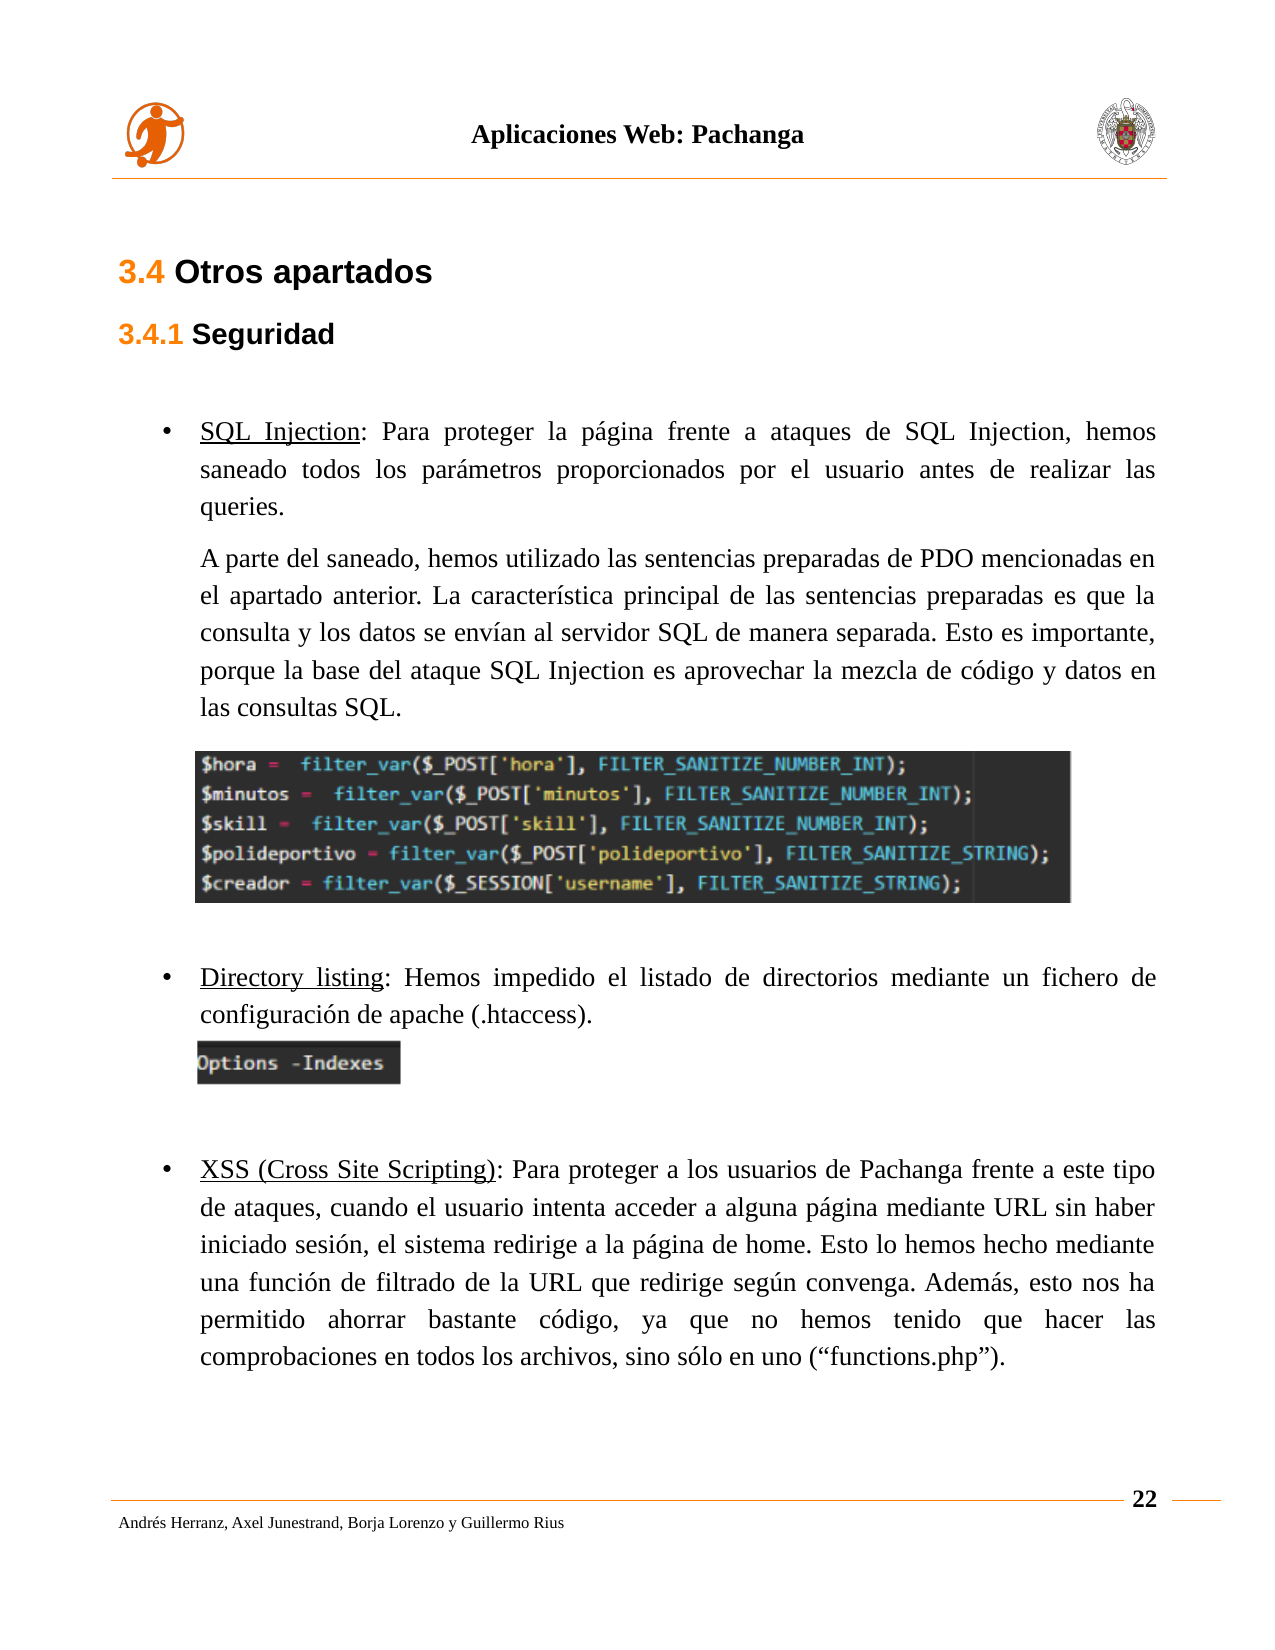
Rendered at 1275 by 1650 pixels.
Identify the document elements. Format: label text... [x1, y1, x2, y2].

list A parte del saneado, hemos utilizado las sentencias preparadas de PDO mencionadas en el apartado anterior. La característica principal de las sentencias preparadas es que la consulta y los datos se envían al servidor SQL de manera separada. Esto es importante, porque la base del ataque SQL Injection es aprovechar la mezcla de código y datos en las consultas SQL. [162, 542, 1157, 722]
subtitle 3.4.1 Seguridad [118, 317, 1157, 351]
list Directory listing: Hemos impedido el listado de directorios mediante un fichero de configuración de apache (.htaccess). [162, 961, 1157, 1029]
picture [1095, 96, 1157, 167]
list XSS (Cross Site Scripting): Para proteger a los usuarios de Pachanga frente a este tipo de ataques, cuando el usuario intenta acceder a alguna página mediante URL sin haber iniciado sesión, el sistema redirige a la página de home. Esto lo hemos hecho mediante una función de filtrado de la URL que redirige según convenga. Además, esto nos ha permitido ahorrar bastante código, ya que no hemos tenido que hacer las comprobaciones en todos los archivos, sino sólo en uno (“functions.php”). [162, 1154, 1157, 1371]
picture [118, 94, 188, 178]
subtitle 3.4 Otros apartados [118, 251, 1157, 290]
list SQL Injection: Para proteger la página frente a ataques de SQL Injection, hemos saneado todos los parámetros proporcionados por el usuario antes de realizar las queries. [162, 415, 1157, 521]
picture [195, 751, 1072, 903]
picture [196, 1038, 404, 1086]
